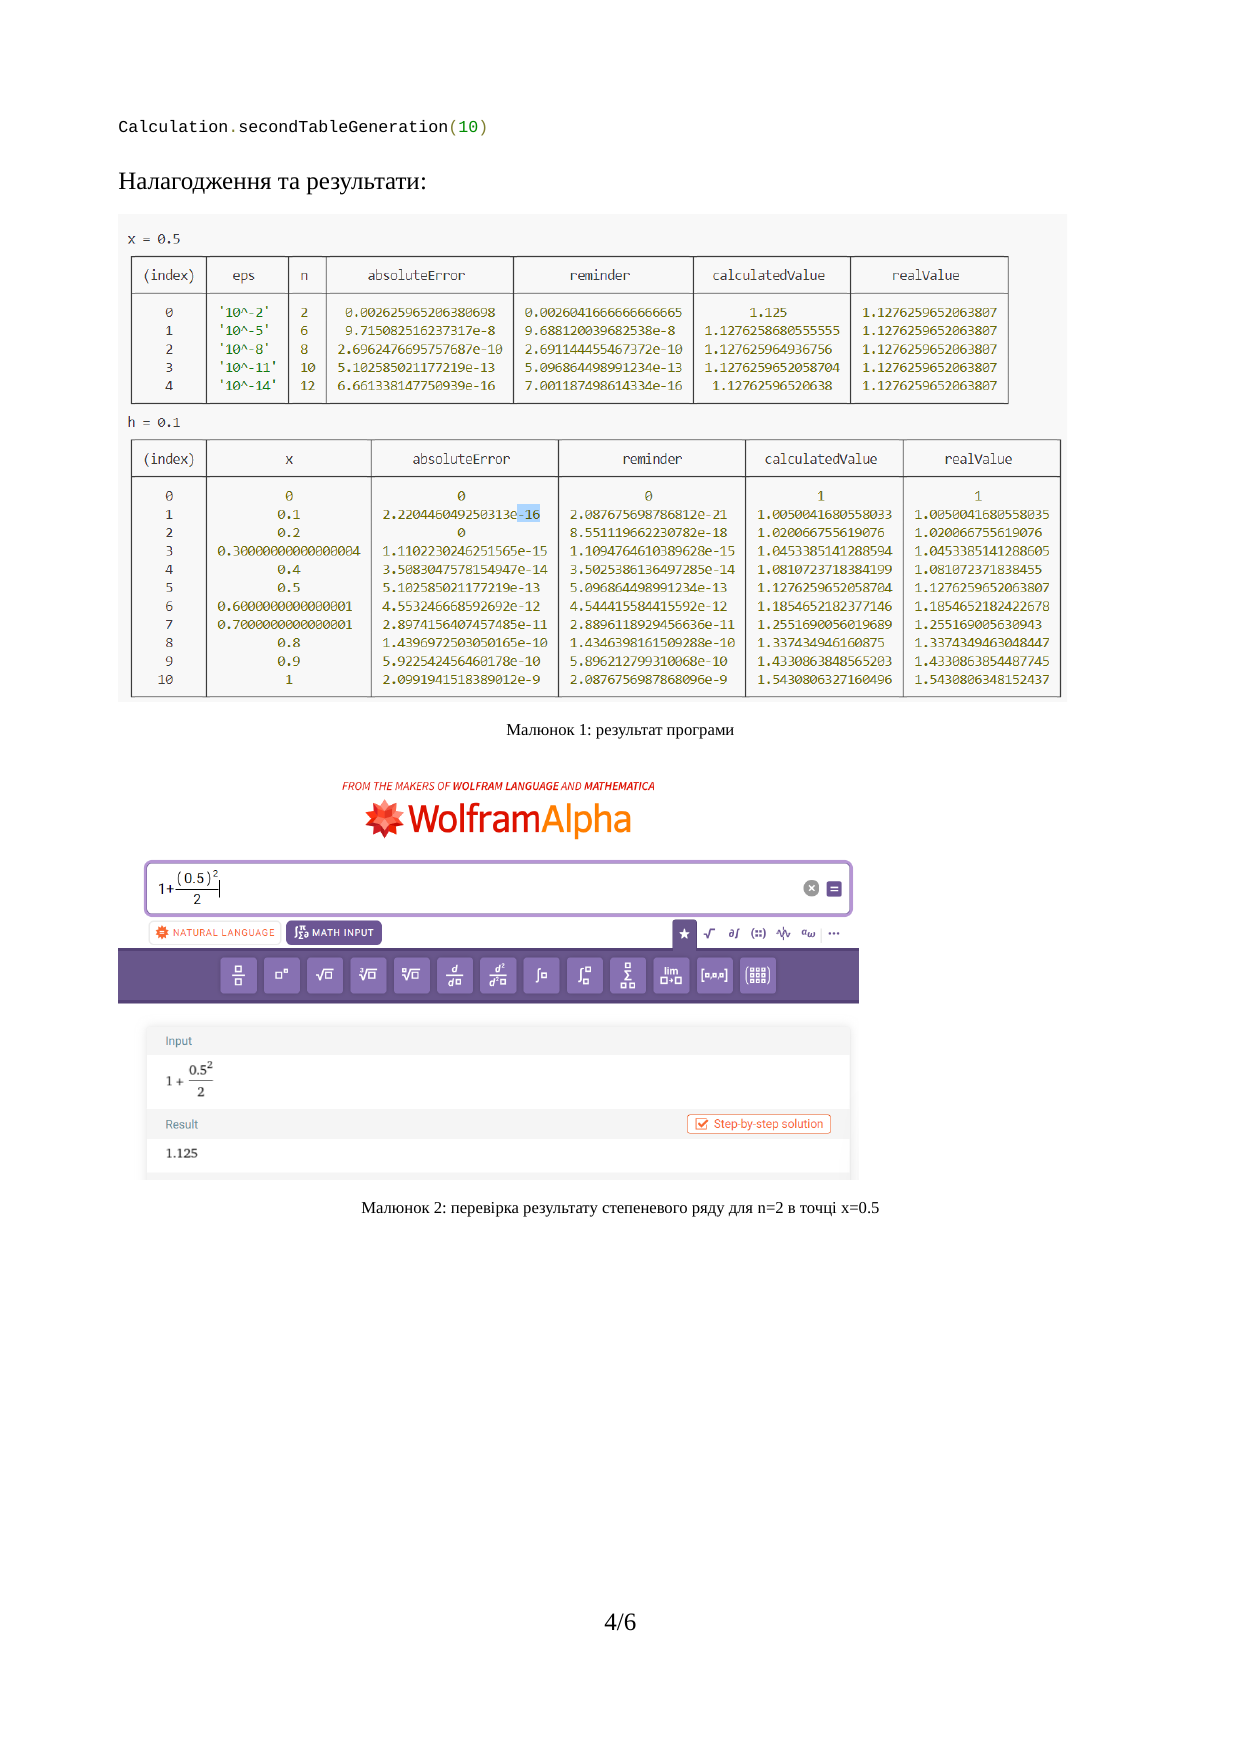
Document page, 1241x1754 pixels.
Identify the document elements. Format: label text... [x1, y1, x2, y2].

picture [118, 214, 1068, 702]
text Налагодження та результати: [118, 166, 1122, 195]
text Малюнок 1: результат програми [118, 720, 1122, 739]
text Малюнок 2: перевірка результату степеневого ряду для n=2 в точці x=0.5 [118, 1198, 1122, 1217]
picture [118, 756, 859, 1180]
text Calculation.secondTableGeneration(10) [118, 118, 1122, 137]
